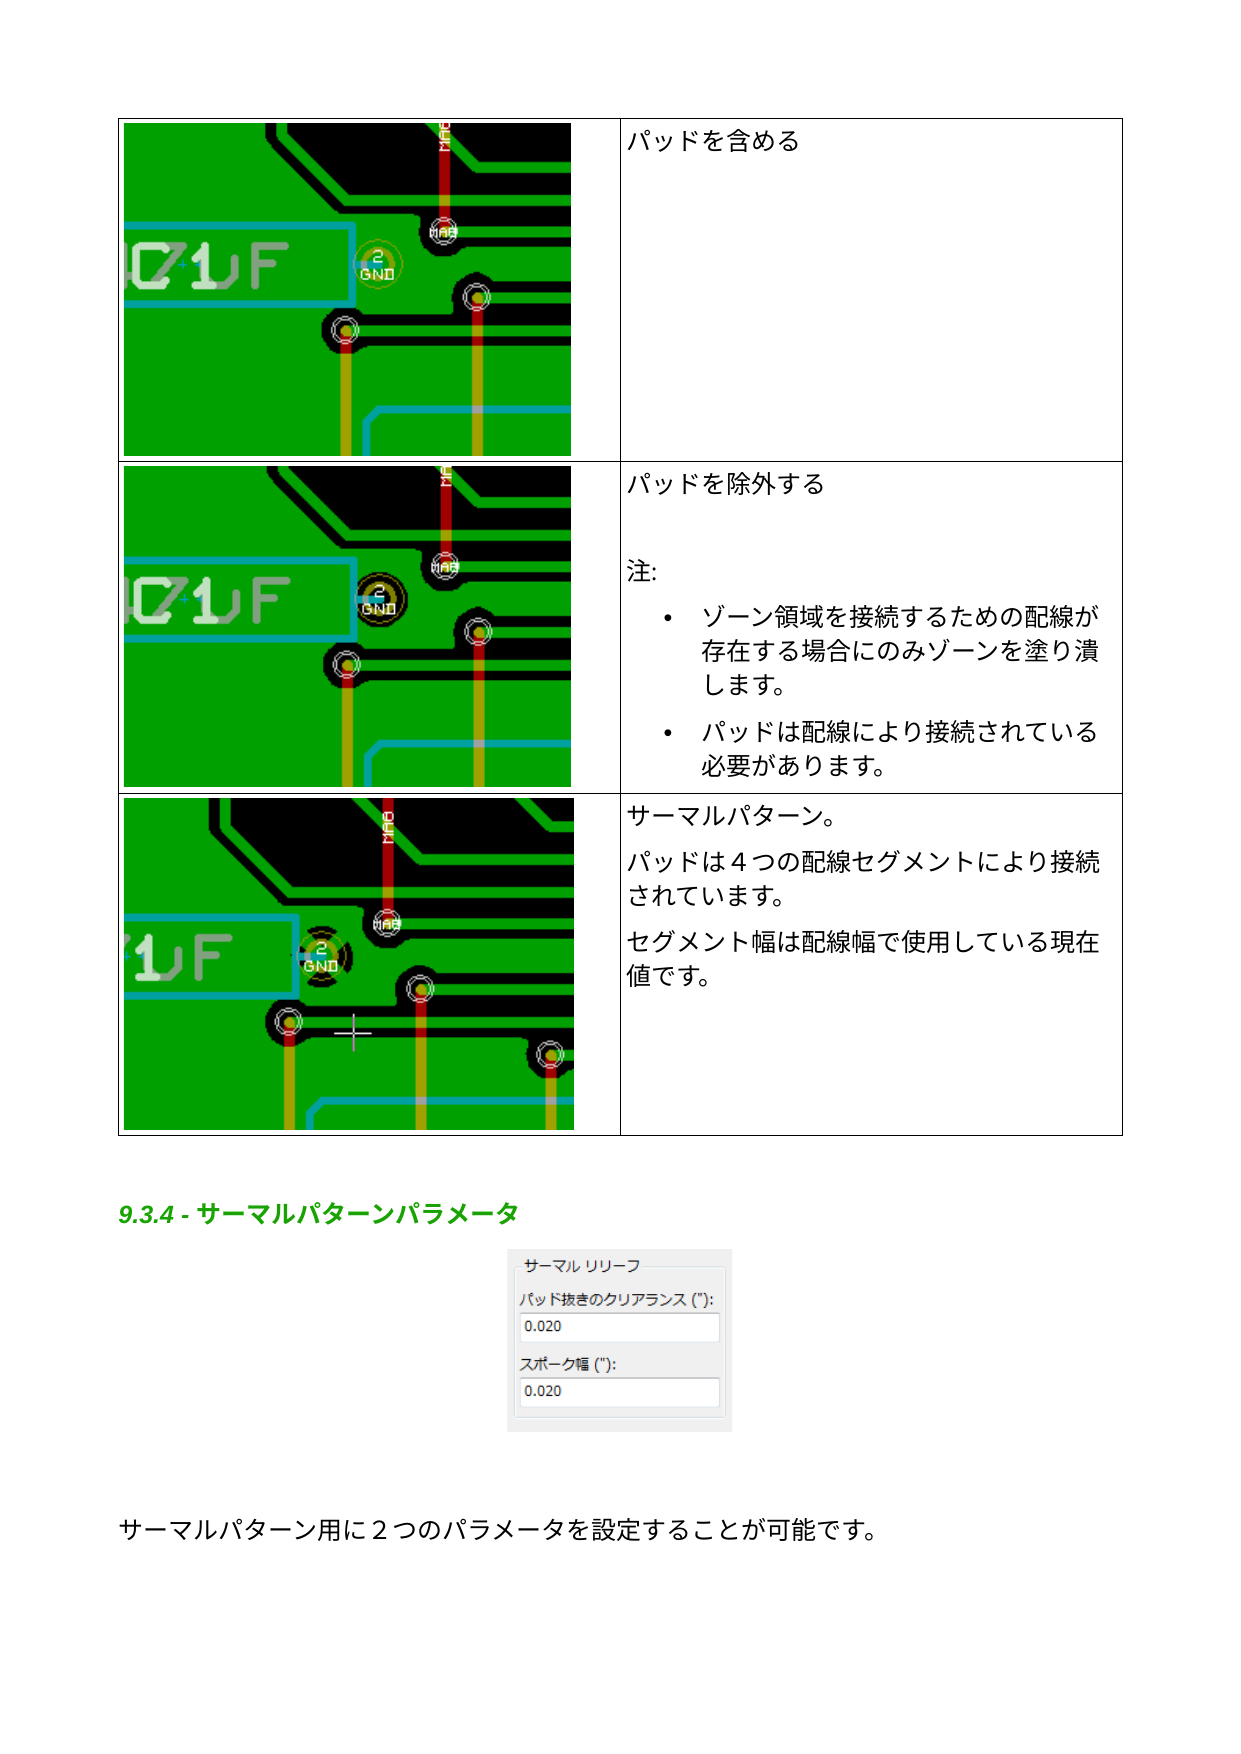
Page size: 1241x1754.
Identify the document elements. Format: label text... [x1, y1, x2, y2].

text サーマルパターン用に２つのパラメータを設定することが可能です。 [118, 1513, 1122, 1547]
table_cell [119, 794, 620, 1135]
picture [123, 466, 571, 787]
picture [123, 123, 571, 456]
picture [507, 1249, 733, 1432]
table_cell パッドを除外する 注: ゾーン領域を接続するための配線が存在する場合にのみゾーンを塗り潰します。 パッドは配線により接続されている必要があります。 [621, 462, 1122, 793]
table_cell サーマルパターン。 パッドは４つの配線セグメントにより接続されています。 セグメント幅は配線幅で使用している現在値です。 [621, 794, 1122, 1135]
table_header [119, 119, 620, 461]
picture [123, 798, 574, 1130]
table_cell [119, 462, 620, 793]
table_header パッドを含める [621, 119, 1122, 461]
subtitle サーマルパターンパラメータ [118, 1197, 1122, 1231]
